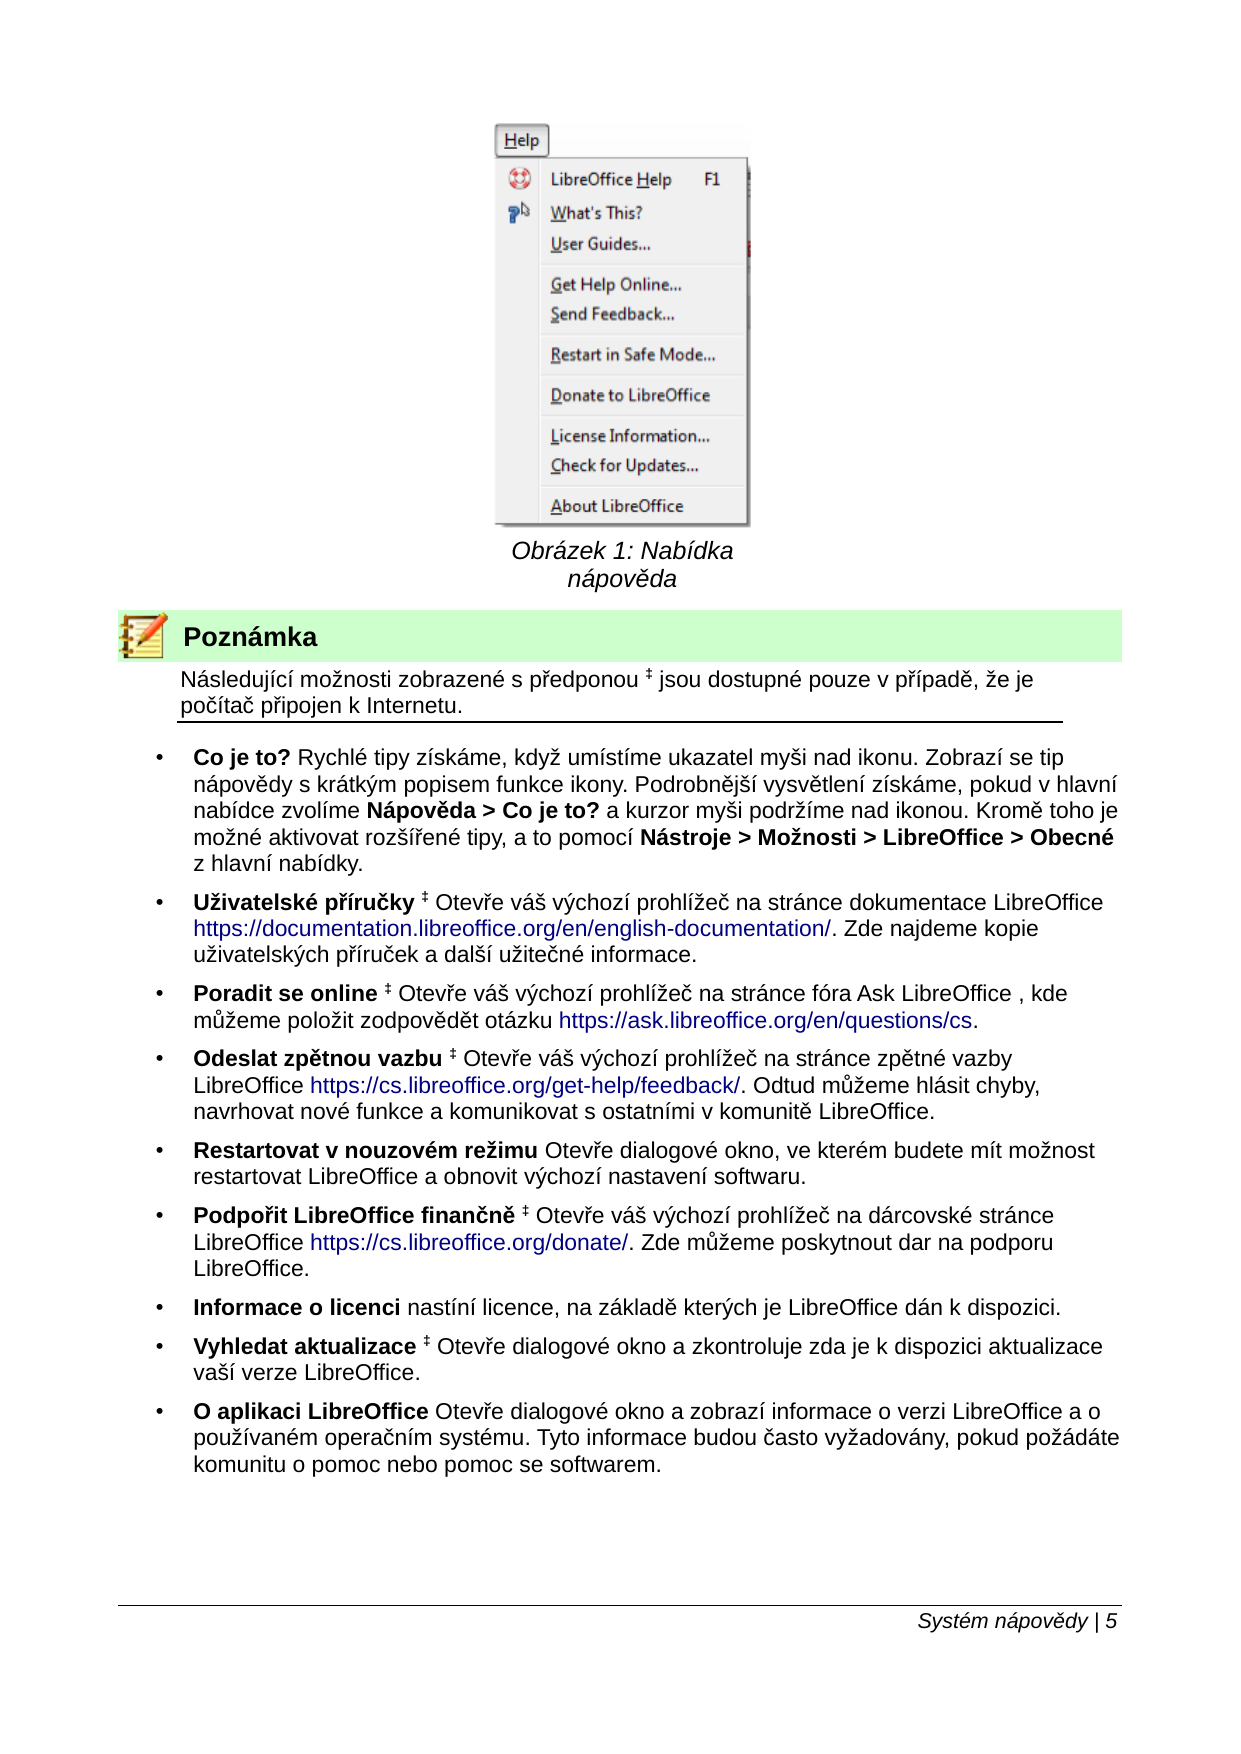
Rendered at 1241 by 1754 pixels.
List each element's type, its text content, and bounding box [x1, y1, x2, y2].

picture [489, 118, 758, 536]
list Co je to? Rychlé tipy získáme, když umístíme ukazatel myši nad ikonu. Zobrazí se tip nápovědy s krátkým popisem funkce ikony. Podrobnější vysvětlení získáme, pokud v hlavní nabídce zvolíme Nápověda > Co je to? a kurzor myši podržíme nad ikonou. Kromě toho je možné aktivovat rozšířené tipy, a to pomocí Nástroje > Možnosti > LibreOffice > Obecné z hlavní nabídky. [156, 744, 1122, 876]
list Podpořit LibreOffice finančně ‡ Otevře váš výchozí prohlížeč na dárcovské stránce LibreOffice https://cs.libreoffice.org/donate/. Zde můžeme poskytnout dar na podporu LibreOffice. [156, 1202, 1122, 1281]
list Uživatelské příručky ‡ Otevře váš výchozí prohlížeč na stránce dokumentace LibreOffice https://documentation.libreoffice.org/en/english-documentation/. Zde najdeme kopie uživatelských příruček a další užitečné informace. [156, 889, 1122, 968]
list Poradit se online ‡ Otevře váš výchozí prohlížeč na stránce fóra Ask LibreOffice , kde můžeme položit zodpovědět otázku https://ask.libreoffice.org/en/questions/cs. [156, 980, 1122, 1033]
list Informace o licenci nastíní licence, na základě kterých je LibreOffice dán k dispozici. [156, 1294, 1122, 1320]
list Restartovat v nouzovém režimu Otevře dialogové okno, ve kterém budete mít možnost restartovat LibreOffice a obnovit výchozí nastavení softwaru. [156, 1137, 1122, 1190]
list Odeslat zpětnou vazbu ‡ Otevře váš výchozí prohlížeč na stránce zpětné vazby LibreOffice https://cs.libreoffice.org/get-help/feedback/. Odtud můžeme hlásit chyby, navrhovat nové funkce a komunikovat s ostatními v komunitě LibreOffice. [156, 1045, 1122, 1124]
text Následující možnosti zobrazené s předponou ‡ jsou dostupné pouze v případě, že je počítač připojen k Internetu. [177, 662, 1063, 721]
list Vyhledat aktualizace ‡ Otevře dialogové okno a zkontroluje zda je k dispozici aktualizace vaší verze LibreOffice. [156, 1333, 1122, 1385]
picture [119, 611, 170, 662]
list O aplikaci LibreOffice Otevře dialogové okno a zobrazí informace o verzi LibreOffice a o používaném operačním systému. Tyto informace budou často vyžadovány, pokud požádáte komunitu o pomoc nebo pomoc se softwarem. [156, 1398, 1122, 1477]
subtitle Poznámka [118, 610, 1122, 662]
text Obrázek 1: Nabídka nápověda [474, 118, 773, 593]
